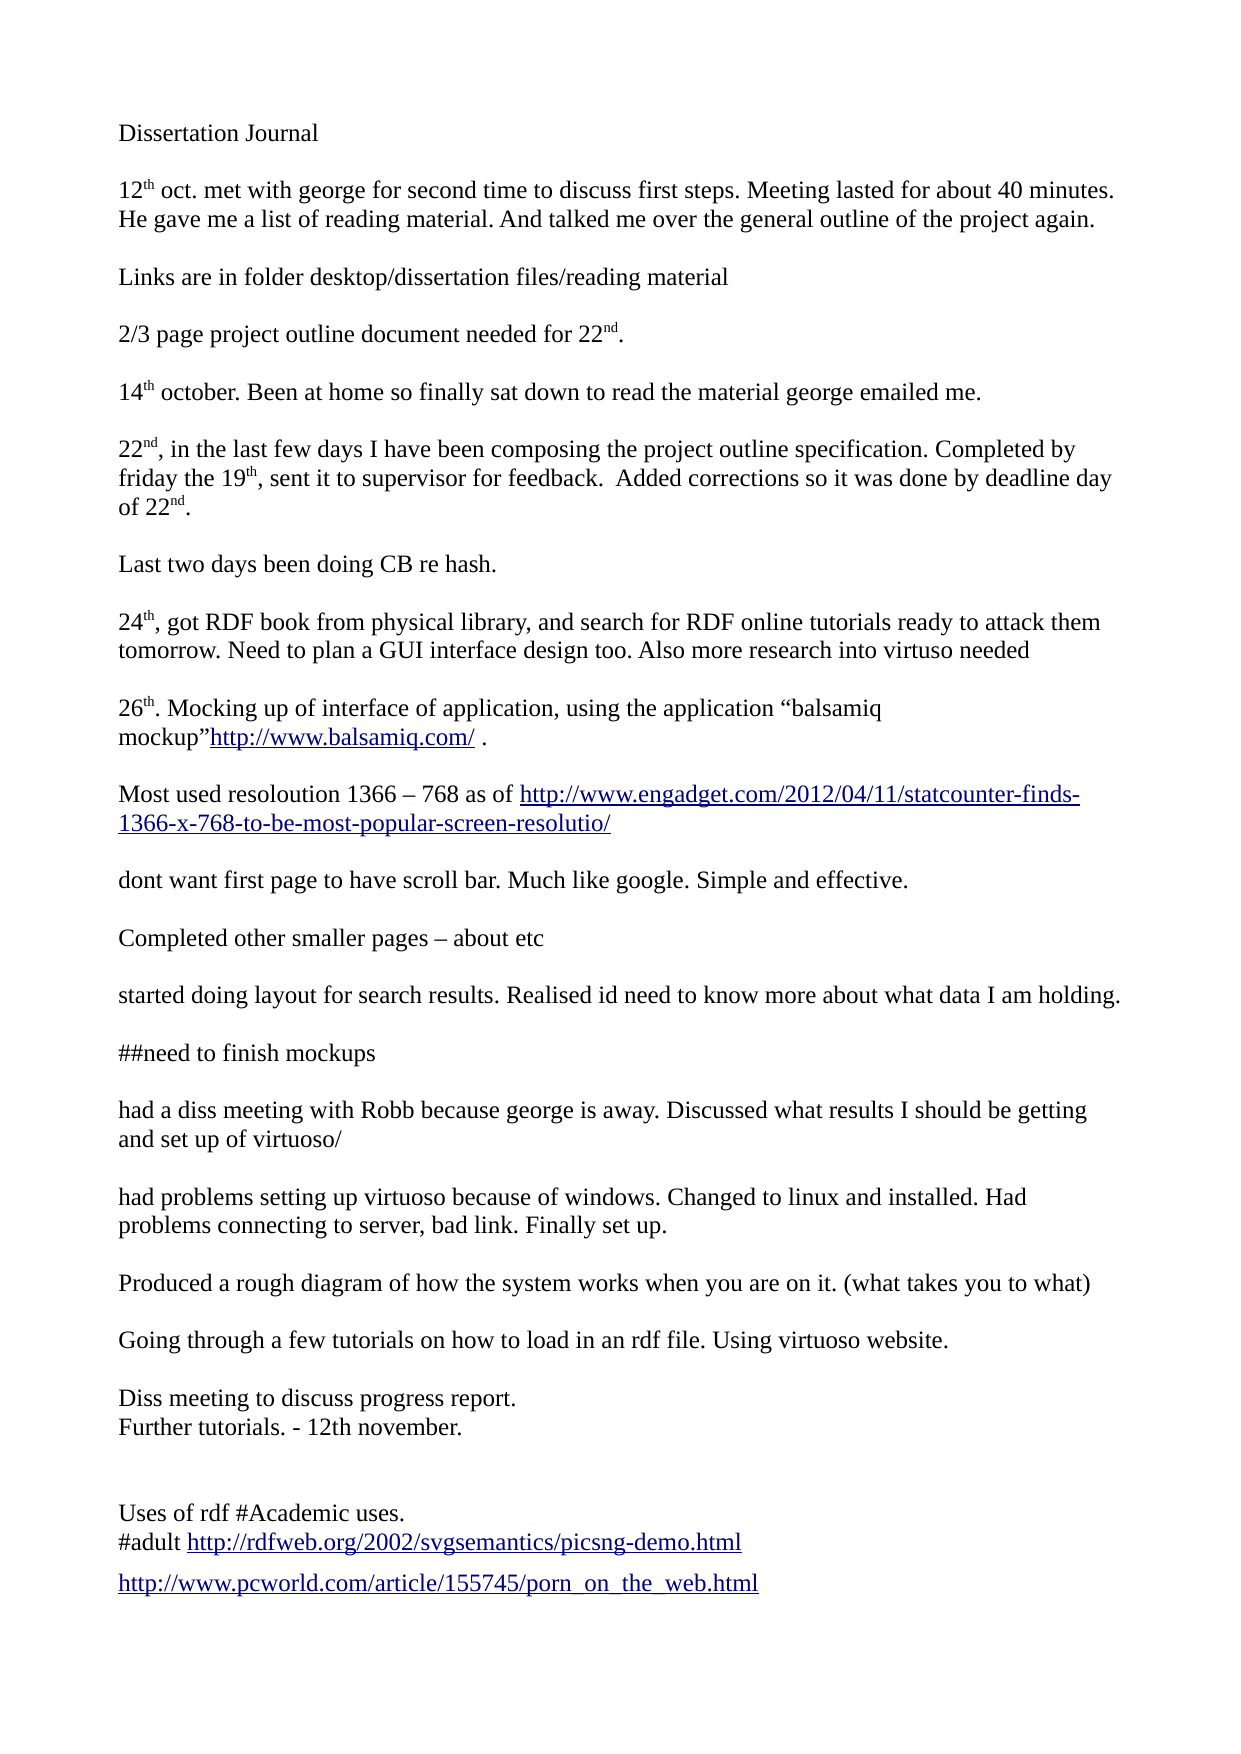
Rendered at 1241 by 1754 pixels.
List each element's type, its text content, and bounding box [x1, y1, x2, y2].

text Links are in folder desktop/dissertation files/reading material [118, 262, 1122, 291]
text Going through a few tutorials on how to load in an rdf file. Using virtuoso website. [118, 1326, 1122, 1354]
text Uses of rdf #Academic uses. [118, 1498, 1122, 1527]
text 22nd, in the last few days I have been composing the project outline specification. Completed by friday the 19th, sent it to supervisor for feedback. Added corrections so it was done by deadline day of 22nd. [118, 434, 1122, 521]
text 14th october. Been at home so finally sat down to read the material george emailed me. [118, 377, 1122, 406]
text had a diss meeting with Robb because george is away. Discussed what results I should be getting and set up of virtuoso/ [118, 1096, 1122, 1153]
text had problems setting up virtuoso because of windows. Changed to linux and installed. Had problems connecting to server, bad link. Finally set up. [118, 1182, 1122, 1239]
text #adult http://rdfweb.org/2002/svgsemantics/picsng-demo.html [118, 1527, 1122, 1556]
text dont want first page to have scroll bar. Much like google. Simple and effective. [118, 866, 1122, 894]
text Further tutorials. - 12th november. [118, 1412, 1122, 1441]
text 2/3 page project outline document needed for 22nd. [118, 319, 1122, 348]
text Last two days been doing CB re hash. [118, 549, 1122, 578]
text Diss meeting to discuss progress report. [118, 1383, 1122, 1412]
text Most used resoloution 1366 – 768 as of http://www.engadget.com/2012/04/11/statcounter-finds-1366-x-768-to-be-most-popular-screen-resolutio/ [118, 779, 1122, 837]
text Completed other smaller pages – about etc [118, 923, 1122, 952]
text 24th, got RDF book from physical library, and search for RDF online tutorials ready to attack them tomorrow. Need to plan a GUI interface design too. Also more research into virtuso needed [118, 607, 1122, 664]
text http://www.pcworld.com/article/155745/porn_on_the_web.html [118, 1568, 1122, 1597]
text started doing layout for search results. Realised id need to know more about what data I am holding. [118, 981, 1122, 1009]
text 12th oct. met with george for second time to discuss first steps. Meeting lasted for about 40 minutes. He gave me a list of reading material. And talked me over the general outline of the project again. [118, 176, 1122, 233]
text Dissertation Journal [118, 118, 1122, 147]
text Produced a rough diagram of how the system works when you are on it. (what takes you to what) [118, 1268, 1122, 1297]
text 26th. Mocking up of interface of application, using the application “balsamiq mockup”http://www.balsamiq.com/ . [118, 693, 1122, 751]
text ##need to finish mockups [118, 1038, 1122, 1067]
